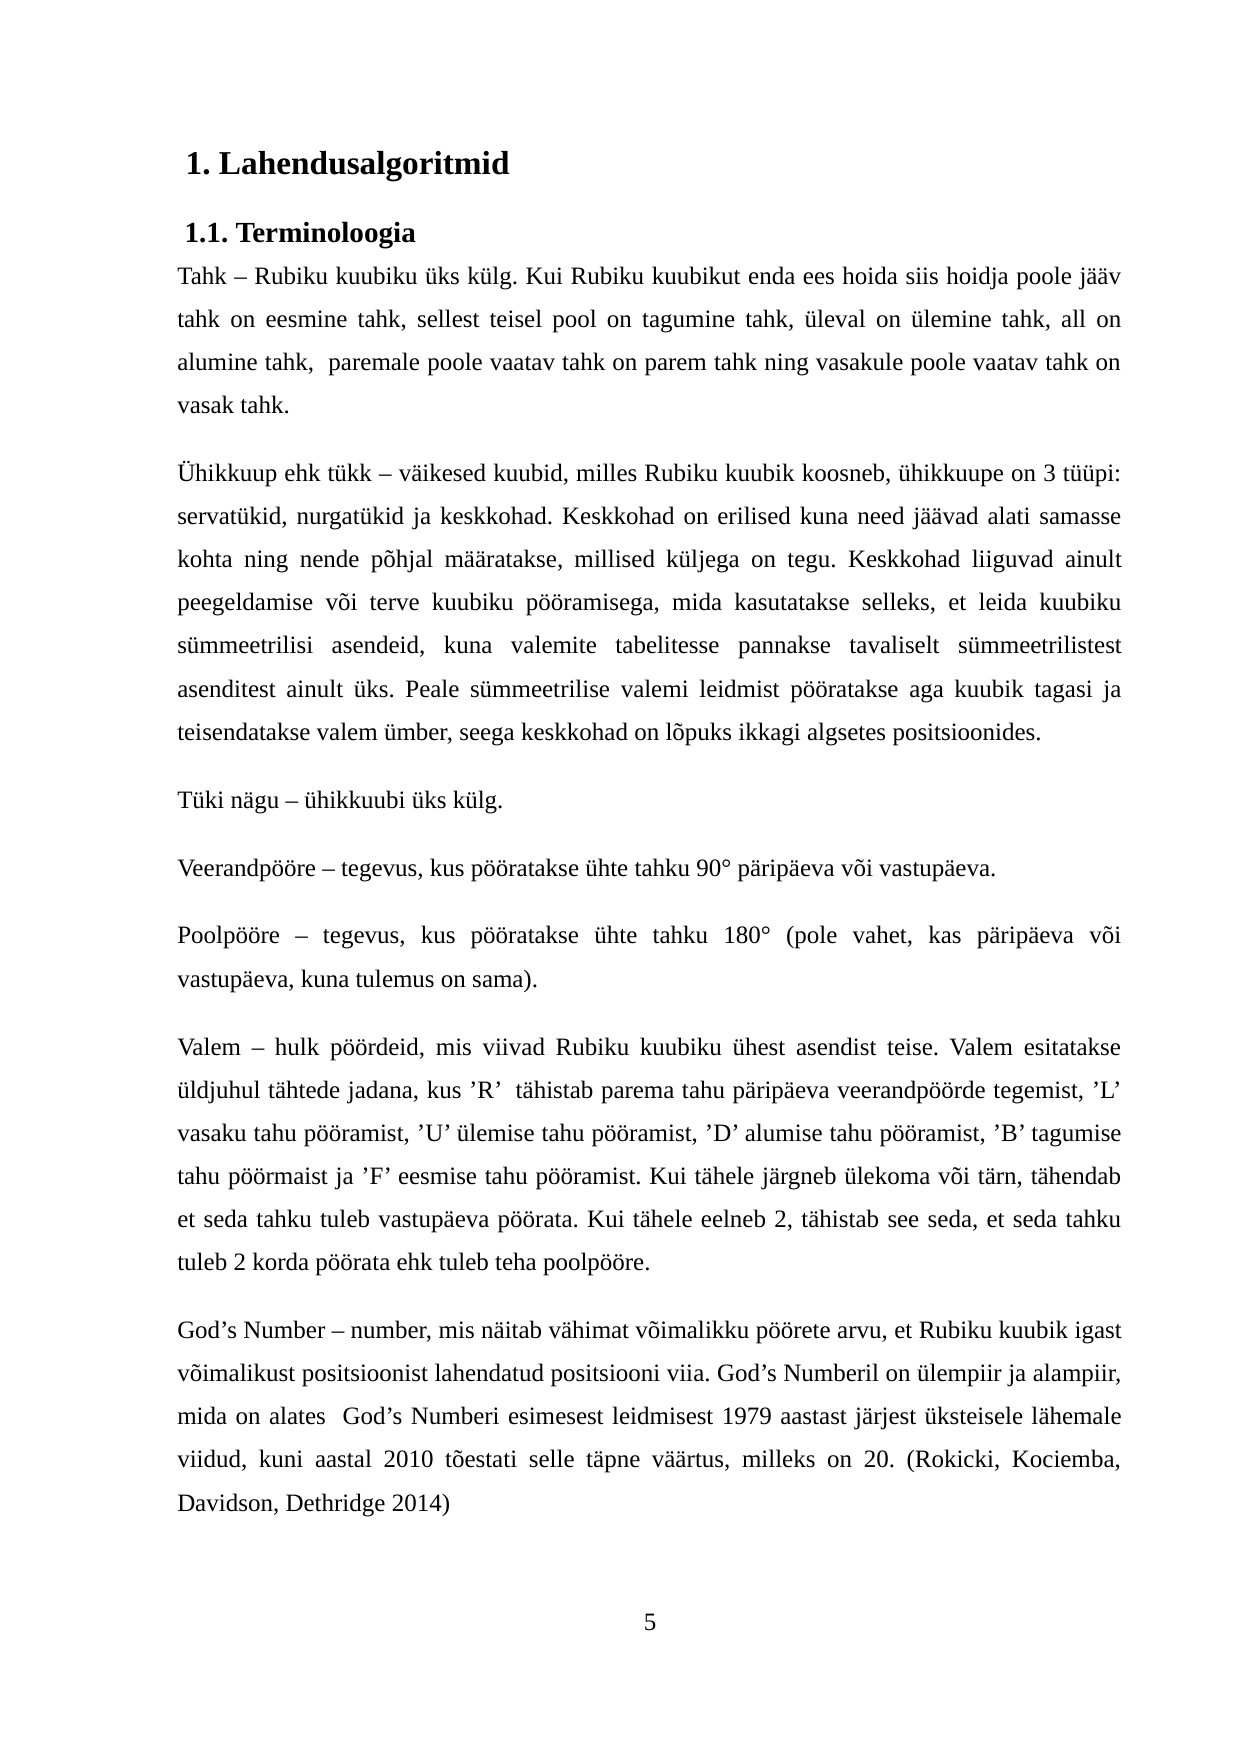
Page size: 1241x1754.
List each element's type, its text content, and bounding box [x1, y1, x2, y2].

subtitle Lahendusalgoritmid [177, 143, 1122, 181]
text Veerandpööre – tegevus, kus pööratakse ühte tahku 90° päripäeva või vastupäeva. [177, 853, 1122, 881]
subtitle Terminoloogia [177, 215, 1122, 248]
text Tahk – Rubiku kuubiku üks külg. Kui Rubiku kuubikut enda ees hoida siis hoidja poole jääv tahk on eesmine tahk, sellest teisel pool on tagumine tahk, üleval on ülemine tahk, all on alumine tahk, paremale poole vaatav tahk on parem tahk ning vasakule poole vaatav tahk on vasak tahk. [177, 261, 1122, 419]
text Tüki nägu – ühikkuubi üks külg. [177, 785, 1122, 813]
text Valem – hulk pöördeid, mis viivad Rubiku kuubiku ühest asendist teise. Valem esitatakse üldjuhul tähtede jadana, kus ’R’ tähistab parema tahu päripäeva veerandpöörde tegemist, ’L’ vasaku tahu pööramist, ’U’ ülemise tahu pööramist, ’D’ alumise tahu pööramist, ’B’ tagumise tahu pöörmaist ja ’F’ eesmise tahu pööramist. Kui tähele järgneb ülekoma või tärn, tähendab et seda tahku tuleb vastupäeva pöörata. Kui tähele eelneb 2, tähistab see seda, et seda tahku tuleb 2 korda pöörata ehk tuleb teha poolpööre. [177, 1032, 1122, 1276]
text Ühikkuup ehk tükk – väikesed kuubid, milles Rubiku kuubik koosneb, ühikkuupe on 3 tüüpi: servatükid, nurgatükid ja keskkohad. Keskkohad on erilised kuna need jäävad alati samasse kohta ning nende põhjal määratakse, millised küljega on tegu. Keskkohad liiguvad ainult peegeldamise või terve kuubiku pööramisega, mida kasutatakse selleks, et leida kuubiku sümmeetrilisi asendeid, kuna valemite tabelitesse pannakse tavaliselt sümmeetrilistest asenditest ainult üks. Peale sümmeetrilise valemi leidmist pööratakse aga kuubik tagasi ja teisendatakse valem ümber, seega keskkohad on lõpuks ikkagi algsetes positsioonides. [177, 458, 1122, 746]
text Poolpööre – tegevus, kus pööratakse ühte tahku 180° (pole vahet, kas päripäeva või vastupäeva, kuna tulemus on sama). [177, 921, 1122, 992]
text God’s Number – number, mis näitab vähimat võimalikku pöörete arvu, et Rubiku kuubik igast võimalikust positsioonist lahendatud positsiooni viia. God’s Numberil on ülempiir ja alampiir, mida on alates God’s Numberi esimesest leidmisest 1979 aastast järjest üksteisele lähemale viidud, kuni aastal 2010 tõestati selle täpne väärtus, milleks on 20. (Rokicki, Kociemba, Davidson, Dethridge 2014) [177, 1315, 1122, 1516]
